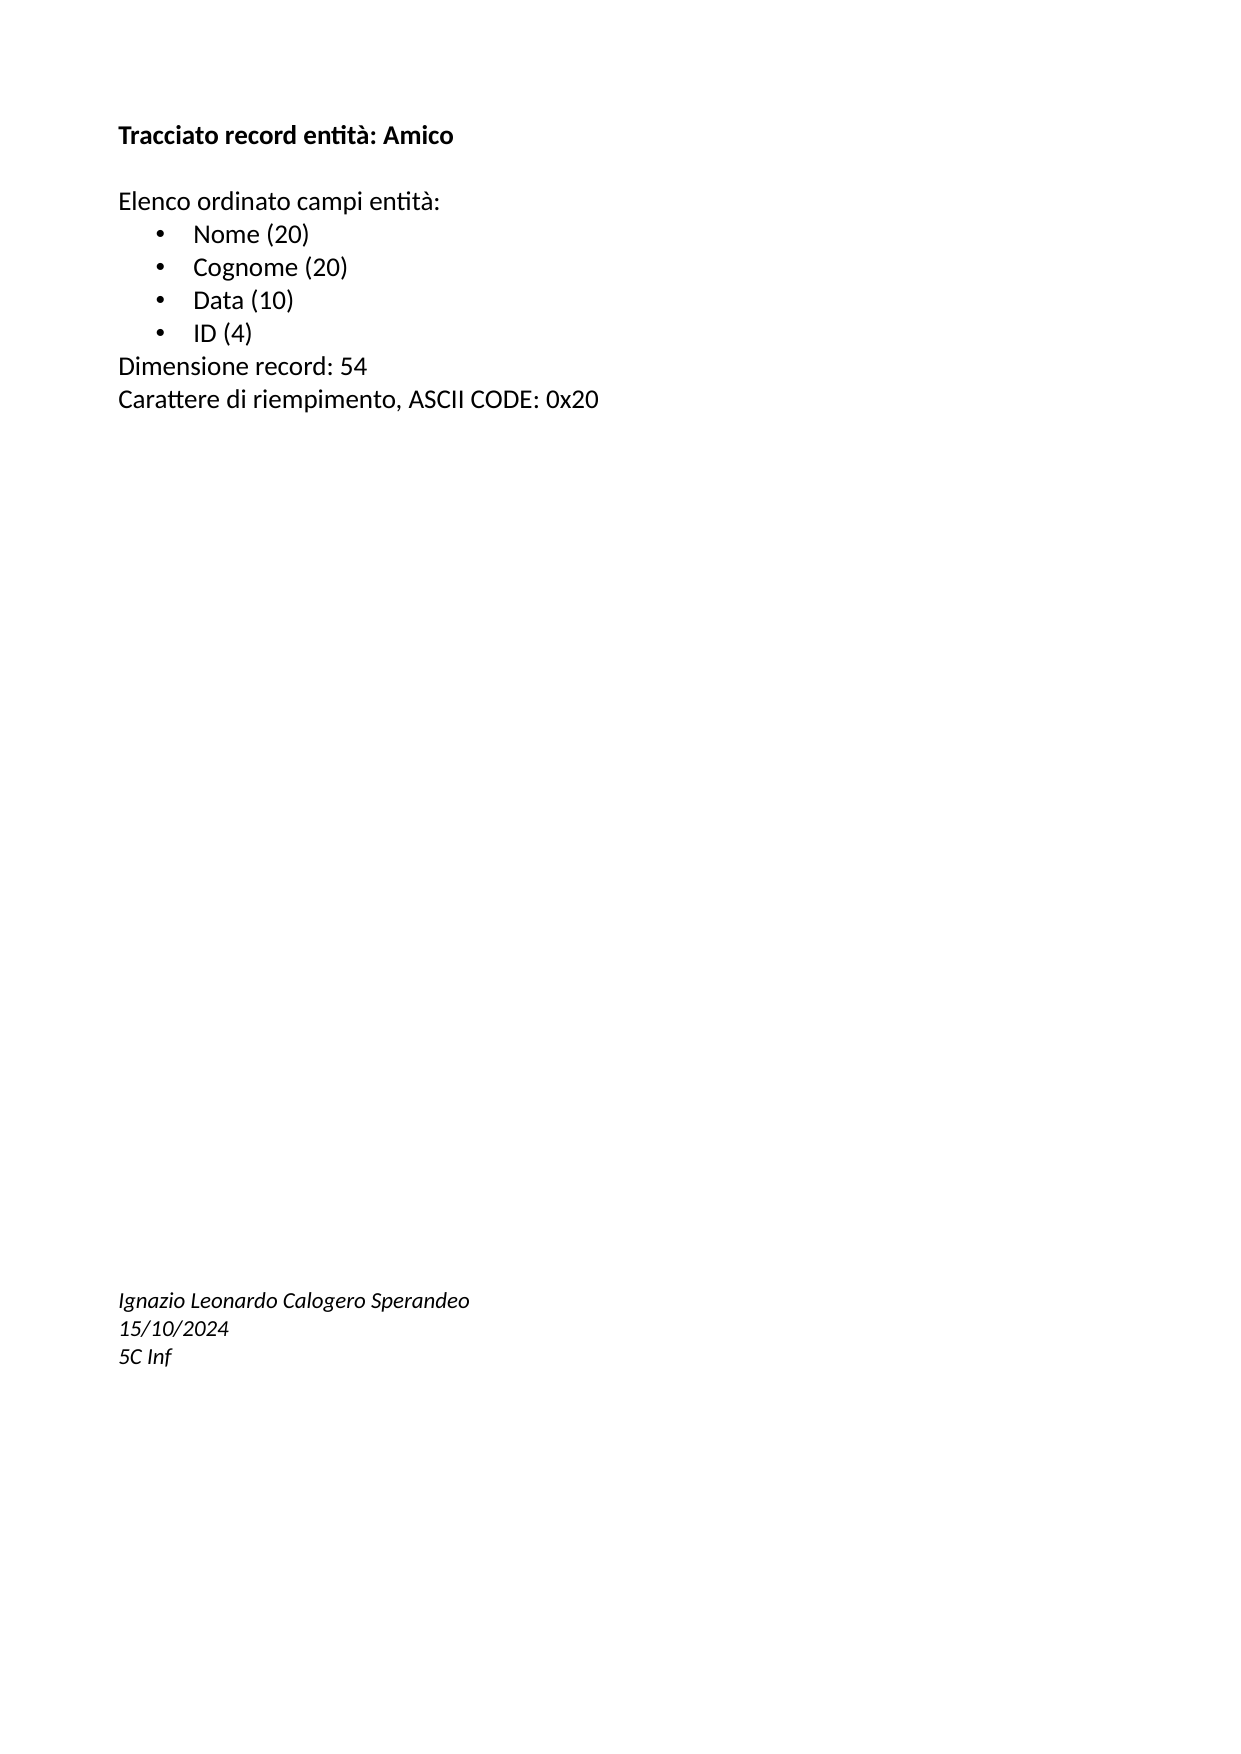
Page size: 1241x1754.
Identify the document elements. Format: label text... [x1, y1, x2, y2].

list Cognome (20) [156, 250, 1122, 283]
text 5C Inf [118, 1342, 1122, 1370]
list Data (10) [156, 283, 1122, 316]
text Tracciato record entità: Amico [118, 118, 1122, 151]
list Nome (20) [156, 217, 1122, 250]
text Carattere di riempimento, ASCII CODE: 0x20 [118, 382, 1122, 415]
text Ignazio Leonardo Calogero Sperandeo [118, 1286, 1122, 1314]
text Dimensione record: 54 [118, 349, 1122, 382]
text Elenco ordinato campi entità: [118, 184, 1122, 217]
text 15/10/2024 [118, 1314, 1122, 1342]
list ID (4) [156, 316, 1122, 349]
